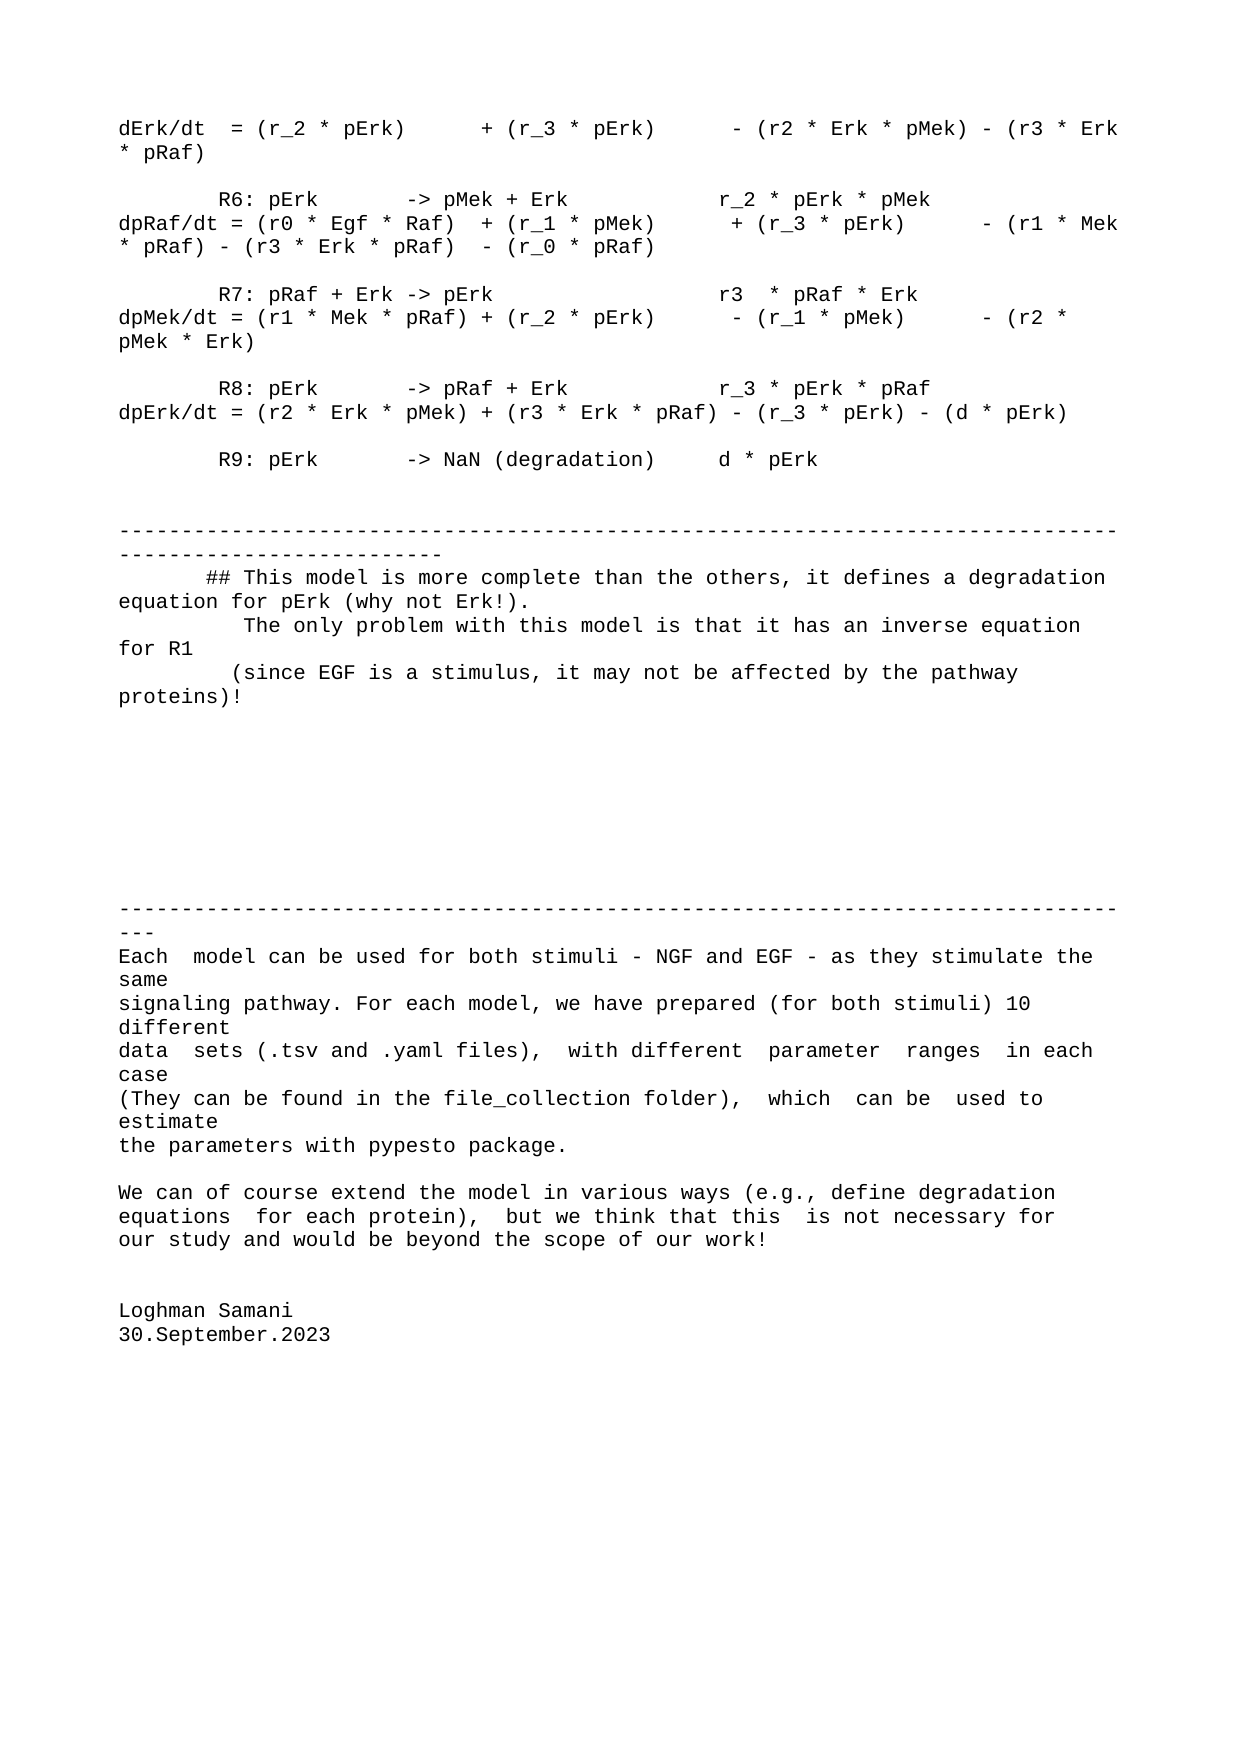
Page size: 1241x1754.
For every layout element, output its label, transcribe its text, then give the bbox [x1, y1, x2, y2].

text R9: pErk -> NaN (degradation) d * pErk [118, 449, 1122, 473]
text equations for each protein), but we think that this is not necessary for [118, 1206, 1122, 1229]
text 30.September.2023 [118, 1324, 1122, 1348]
text R6: pErk -> pMek + Erk r_2 * pErk * pMek dpRaf/dt = (r0 * Egf * Raf) + (r_1 * pMek) + (r_3 * pErk) - (r1 * Mek * pRaf) - (r3 * Erk * pRaf) - (r_0 * pRaf) [118, 189, 1122, 260]
text signaling pathway. For each model, we have prepared (for both stimuli) 10 different [118, 993, 1122, 1040]
text (They can be found in the file_collection folder), which can be used to estimate [118, 1088, 1122, 1135]
text data sets (.tsv and .yaml files), with different parameter ranges in each case [118, 1040, 1122, 1088]
text the parameters with pypesto package. [118, 1135, 1122, 1158]
text R8: pErk -> pRaf + Erk r_3 * pErk * pRaf dpErk/dt = (r2 * Erk * pMek) + (r3 * Erk * pRaf) - (r_3 * pErk) - (d * pErk) [118, 378, 1122, 426]
text ---------------------------------------------------------------------------------------------------------- [118, 496, 1122, 567]
text (since EGF is a stimulus, it may not be affected by the pathway proteins)! [118, 662, 1122, 709]
text We can of course extend the model in various ways (e.g., define degradation [118, 1182, 1122, 1206]
text Each model can be used for both stimuli - NGF and EGF - as they stimulate the same [118, 946, 1122, 993]
text ----------------------------------------------------------------------------------- [118, 898, 1122, 946]
text our study and would be beyond the scope of our work! [118, 1229, 1122, 1253]
text Loghman Samani [118, 1300, 1122, 1324]
text R7: pRaf + Erk -> pErk r3 * pRaf * Erk dpMek/dt = (r1 * Mek * pRaf) + (r_2 * pErk) - (r_1 * pMek) - (r2 * pMek * Erk) [118, 284, 1122, 354]
text The only problem with this model is that it has an inverse equation for R1 [118, 615, 1122, 662]
text dErk/dt = (r_2 * pErk) + (r_3 * pErk) - (r2 * Erk * pMek) - (r3 * Erk * pRaf) [118, 118, 1122, 165]
text ## This model is more complete than the others, it defines a degradation equation for pErk (why not Erk!). [118, 567, 1122, 615]
